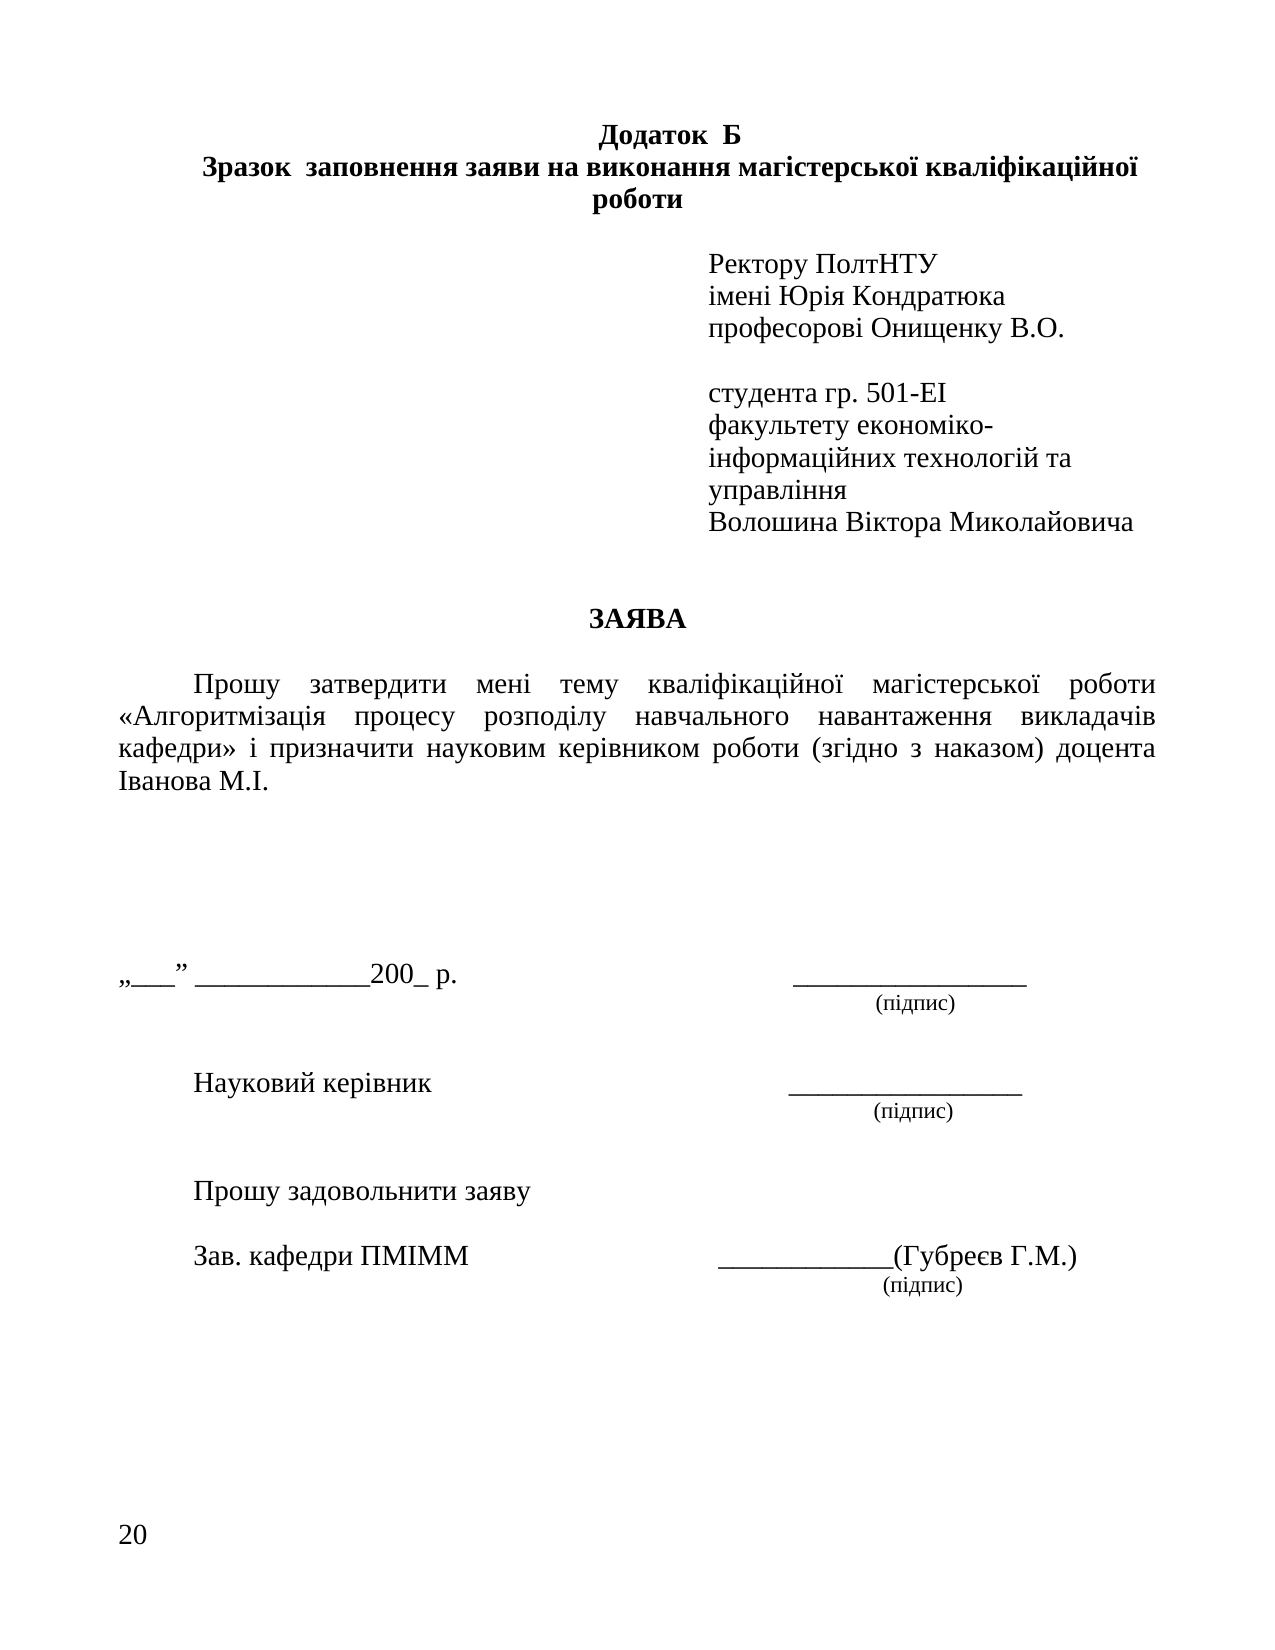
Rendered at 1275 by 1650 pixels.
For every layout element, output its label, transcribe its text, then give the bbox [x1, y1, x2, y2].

text Волошина Віктора Миколайовича [708, 506, 1157, 538]
text студента гр. 501-ЕІ [708, 376, 1157, 409]
text Ректору ПолтНТУ [708, 247, 1157, 279]
text (підпис) [118, 1272, 1157, 1297]
text „___” ____________200_ р. ________________ [118, 958, 1157, 990]
text Зав. кафедри ПМІММ ____________(Губреєв Г.М.) [118, 1239, 1157, 1272]
text (підпис) [118, 990, 1157, 1015]
text Зразок заповнення заяви на виконання магістерської кваліфікаційної роботи [118, 150, 1157, 215]
text (підпис) [118, 1098, 1157, 1124]
text Прошу затвердити мені тему кваліфікаційної магістерської роботи «Алгоритмізація процесу розподілу навчального навантаження викладачів кафедри» і призначити науковим керівником роботи (згідно з наказом) доцента Іванова М.І. [118, 667, 1157, 796]
text факультету економіко-інформаційних технологій та управління [708, 409, 1157, 506]
text ЗАЯВА [118, 602, 1157, 635]
text Прошу задовольнити заяву [118, 1175, 1157, 1207]
text професорові Онищенку В.О. [708, 312, 1157, 344]
text імені Юрія Кондратюка [708, 279, 1157, 312]
text Додаток Б [118, 118, 1157, 150]
text Науковий керівник ________________ [118, 1066, 1157, 1098]
